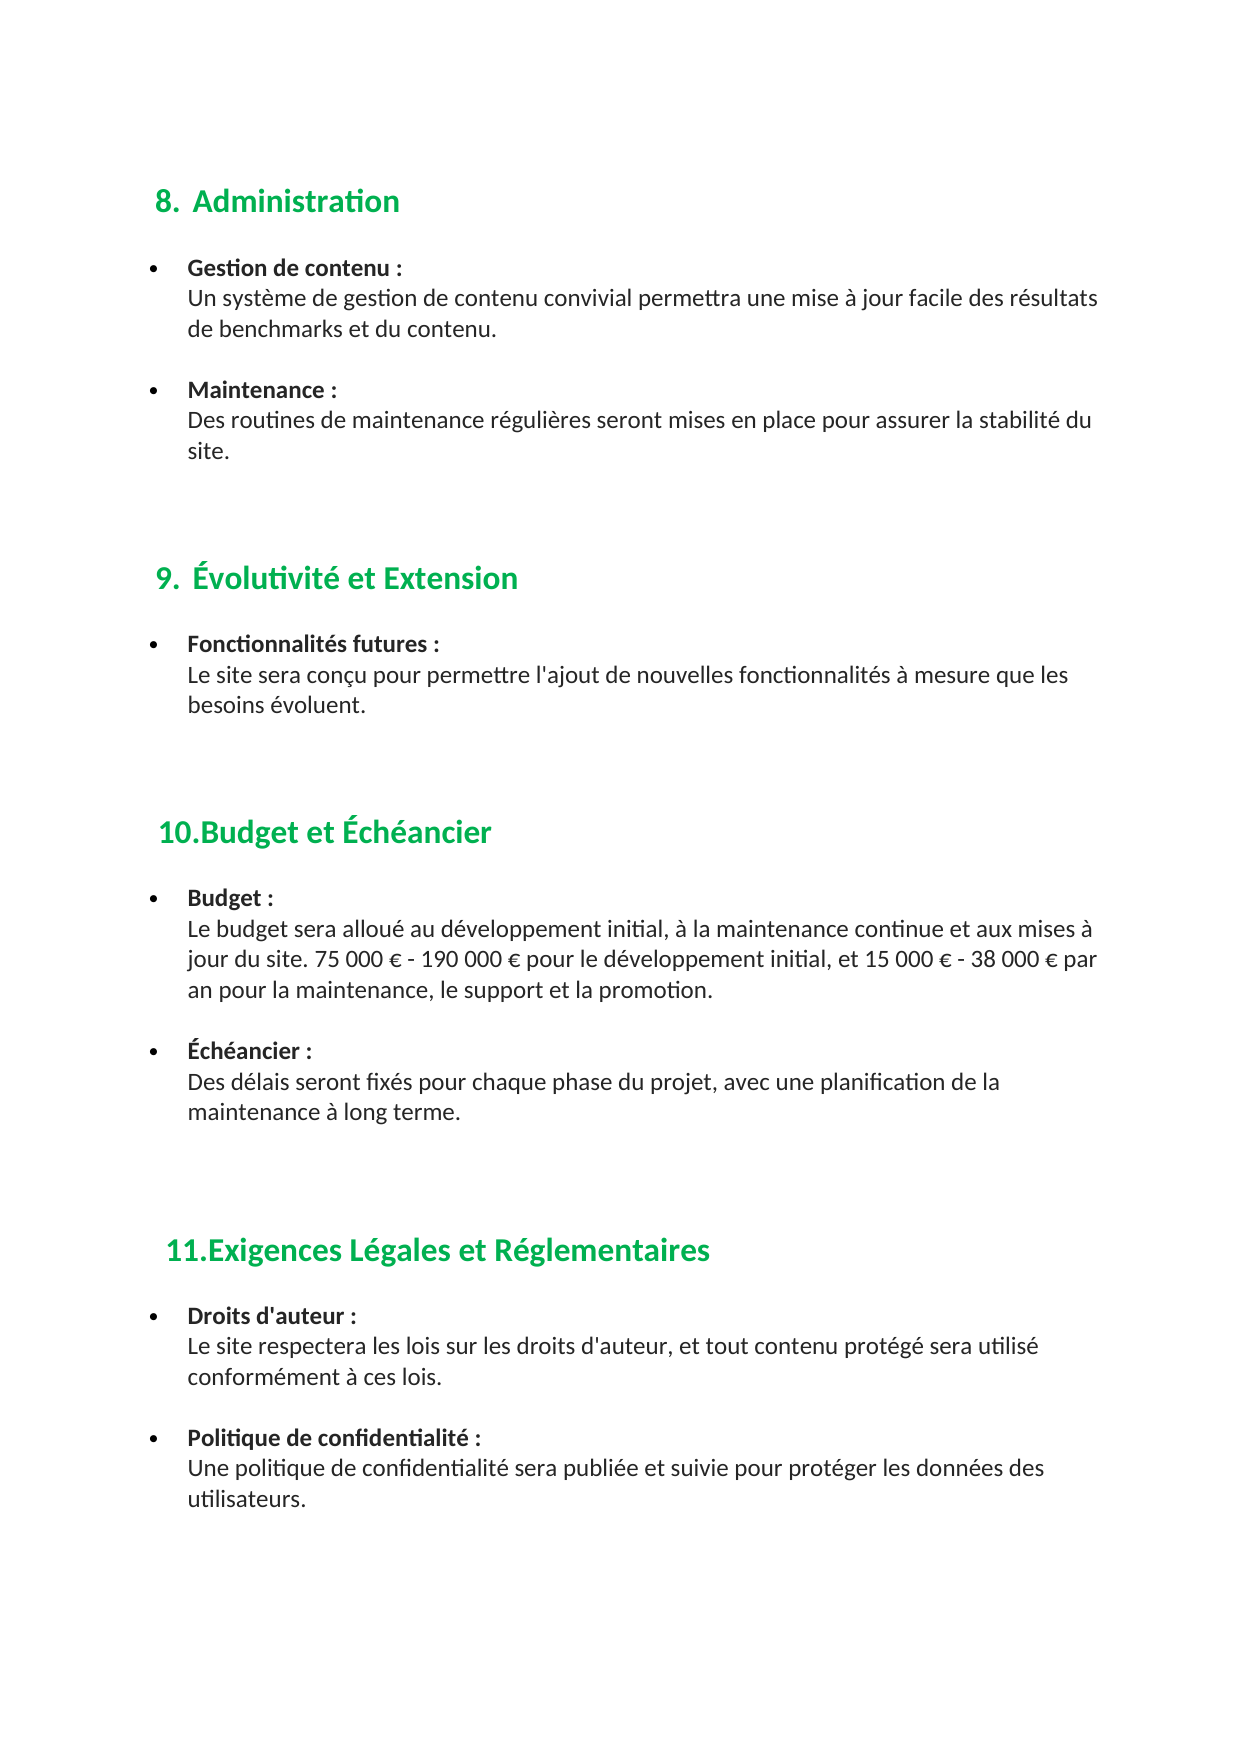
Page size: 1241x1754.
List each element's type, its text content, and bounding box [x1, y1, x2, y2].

text Le budget sera alloué au développement initial, à la maintenance continue et aux mises à jour du site. 75 000 € - 190 000 € pour le développement initial, et 15 000 € - 38 000 € par an pour la maintenance, le support et la promotion. [187, 913, 1128, 1005]
list Évolutivité et Extension [155, 557, 1128, 598]
list Budget : [150, 883, 1128, 913]
list Fonctionnalités futures : [150, 628, 1128, 659]
text Le site sera conçu pour permettre l'ajout de nouvelles fonctionnalités à mesure que les besoins évoluent. [187, 659, 1128, 720]
text Des routines de maintenance régulières seront mises en place pour assurer la stabilité du site. [187, 404, 1128, 465]
list Échéancier : [150, 1035, 1128, 1066]
text Un système de gestion de contenu convivial permettra une mise à jour facile des résultats de benchmarks et du contenu. [187, 282, 1128, 343]
list Administration [155, 181, 1128, 221]
text Des délais seront fixés pour chaque phase du projet, avec une planification de la maintenance à long terme. [187, 1066, 1128, 1127]
list Maintenance : [150, 374, 1128, 404]
text Une politique de confidentialité sera publiée et suivie pour protéger les données des utilisateurs. [187, 1452, 1128, 1513]
list Gestion de contenu : [150, 252, 1128, 282]
text 11.Exigences Légales et Réglementaires [112, 1228, 1128, 1269]
text 10.Budget et Échéancier [112, 811, 1128, 852]
list Droits d'auteur : [150, 1300, 1128, 1330]
text Le site respectera les lois sur les droits d'auteur, et tout contenu protégé sera utilisé conformément à ces lois. [187, 1330, 1128, 1391]
list Politique de confidentialité : [150, 1422, 1128, 1452]
